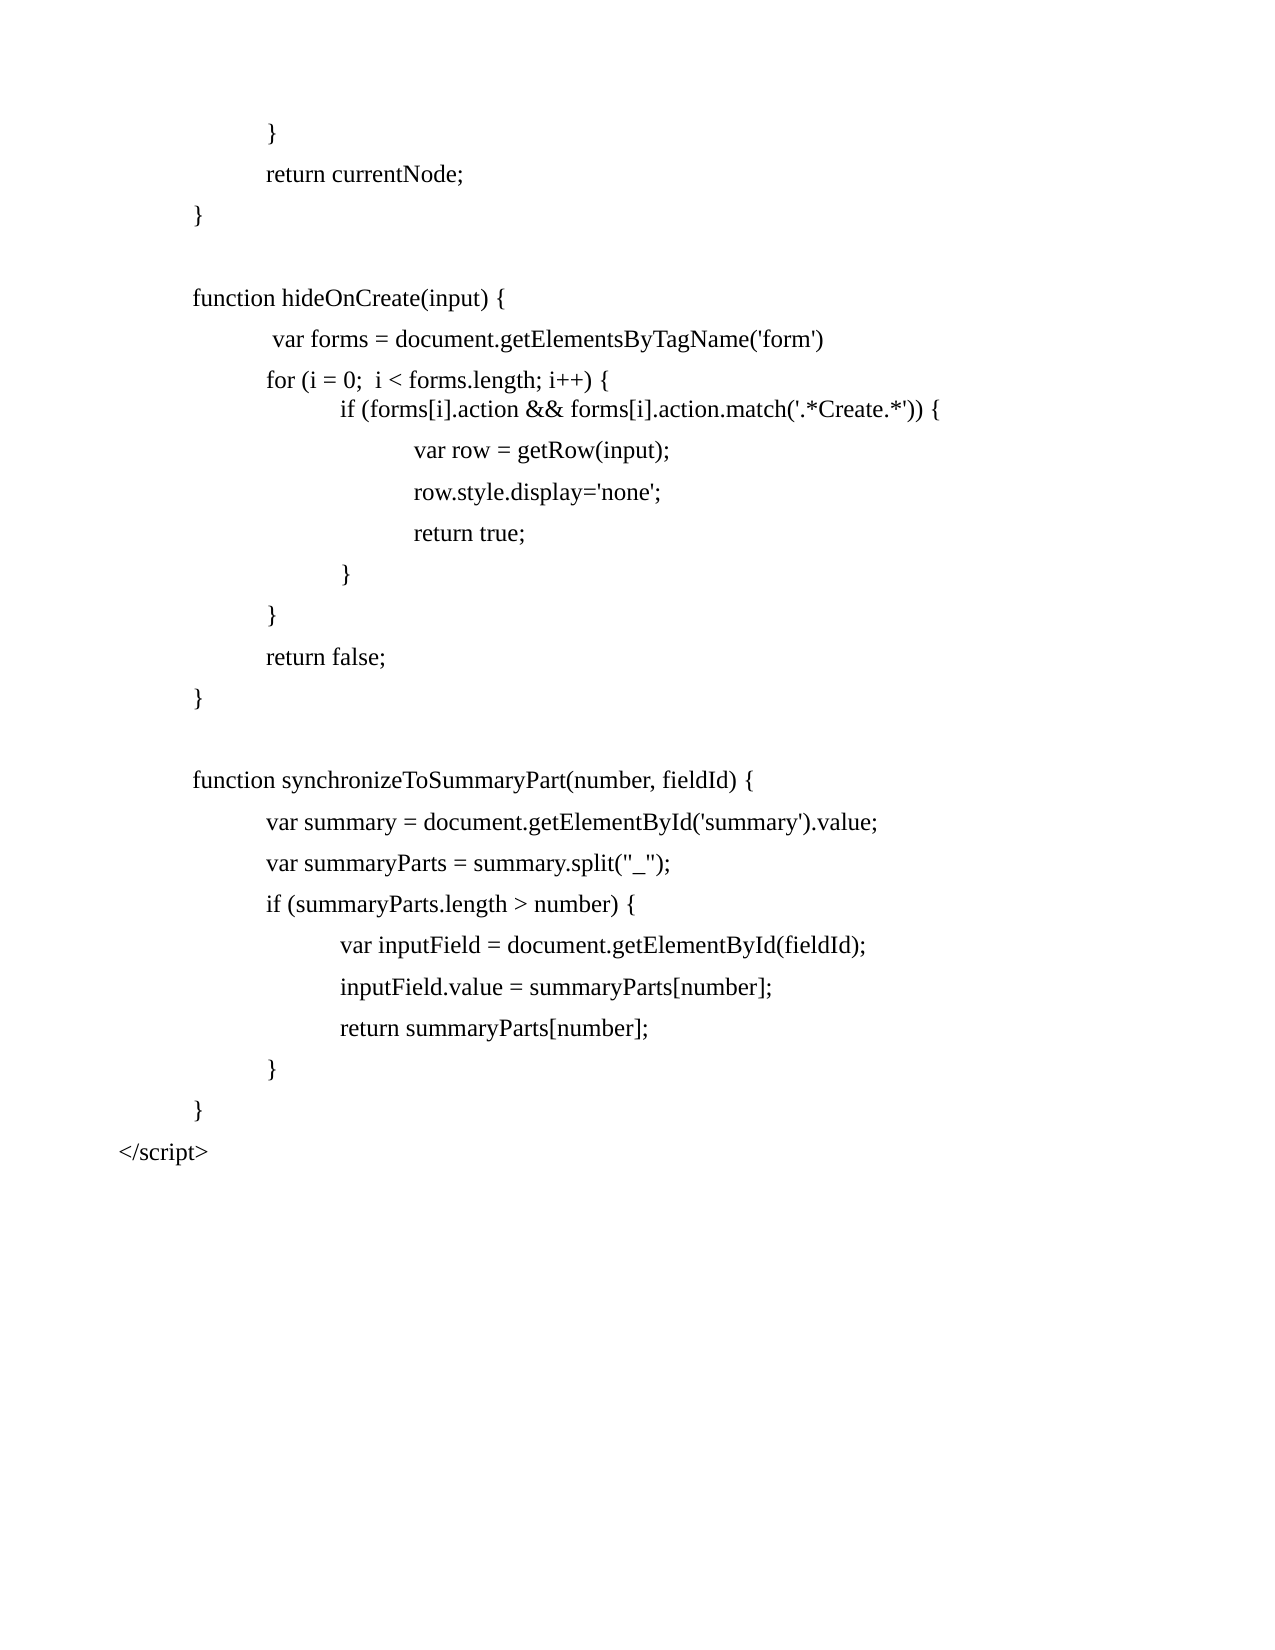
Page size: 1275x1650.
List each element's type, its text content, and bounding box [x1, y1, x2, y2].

text function synchronizeToSummaryPart(number, fieldId) { [118, 766, 1157, 794]
text var forms = document.getElementsByTagName('form') [118, 324, 1157, 353]
text var summaryParts = summary.split("_"); [118, 848, 1157, 877]
text var row = getRow(input); [118, 436, 1157, 464]
text for (i = 0; i < forms.length; i++) { if (forms[i].action && forms[i].action.match('.*Create.*')) { [118, 366, 1157, 423]
text </script> [118, 1137, 1157, 1166]
text row.style.display='none'; [118, 477, 1157, 506]
text } [118, 601, 1157, 629]
text function hideOnCreate(input) { [118, 283, 1157, 312]
text return currentNode; [118, 159, 1157, 188]
text return false; [118, 642, 1157, 671]
text } [118, 683, 1157, 712]
text inputField.value = summaryParts[number]; [118, 972, 1157, 1001]
text var inputField = document.getElementById(fieldId); [118, 931, 1157, 959]
text if (summaryParts.length > number) { [118, 889, 1157, 918]
text } [118, 1054, 1157, 1083]
text return true; [118, 518, 1157, 547]
text } [118, 559, 1157, 588]
text } [118, 118, 1157, 147]
text return summaryParts[number]; [118, 1013, 1157, 1042]
text } [118, 1096, 1157, 1124]
text var summary = document.getElementById('summary').value; [118, 807, 1157, 836]
text } [118, 201, 1157, 229]
